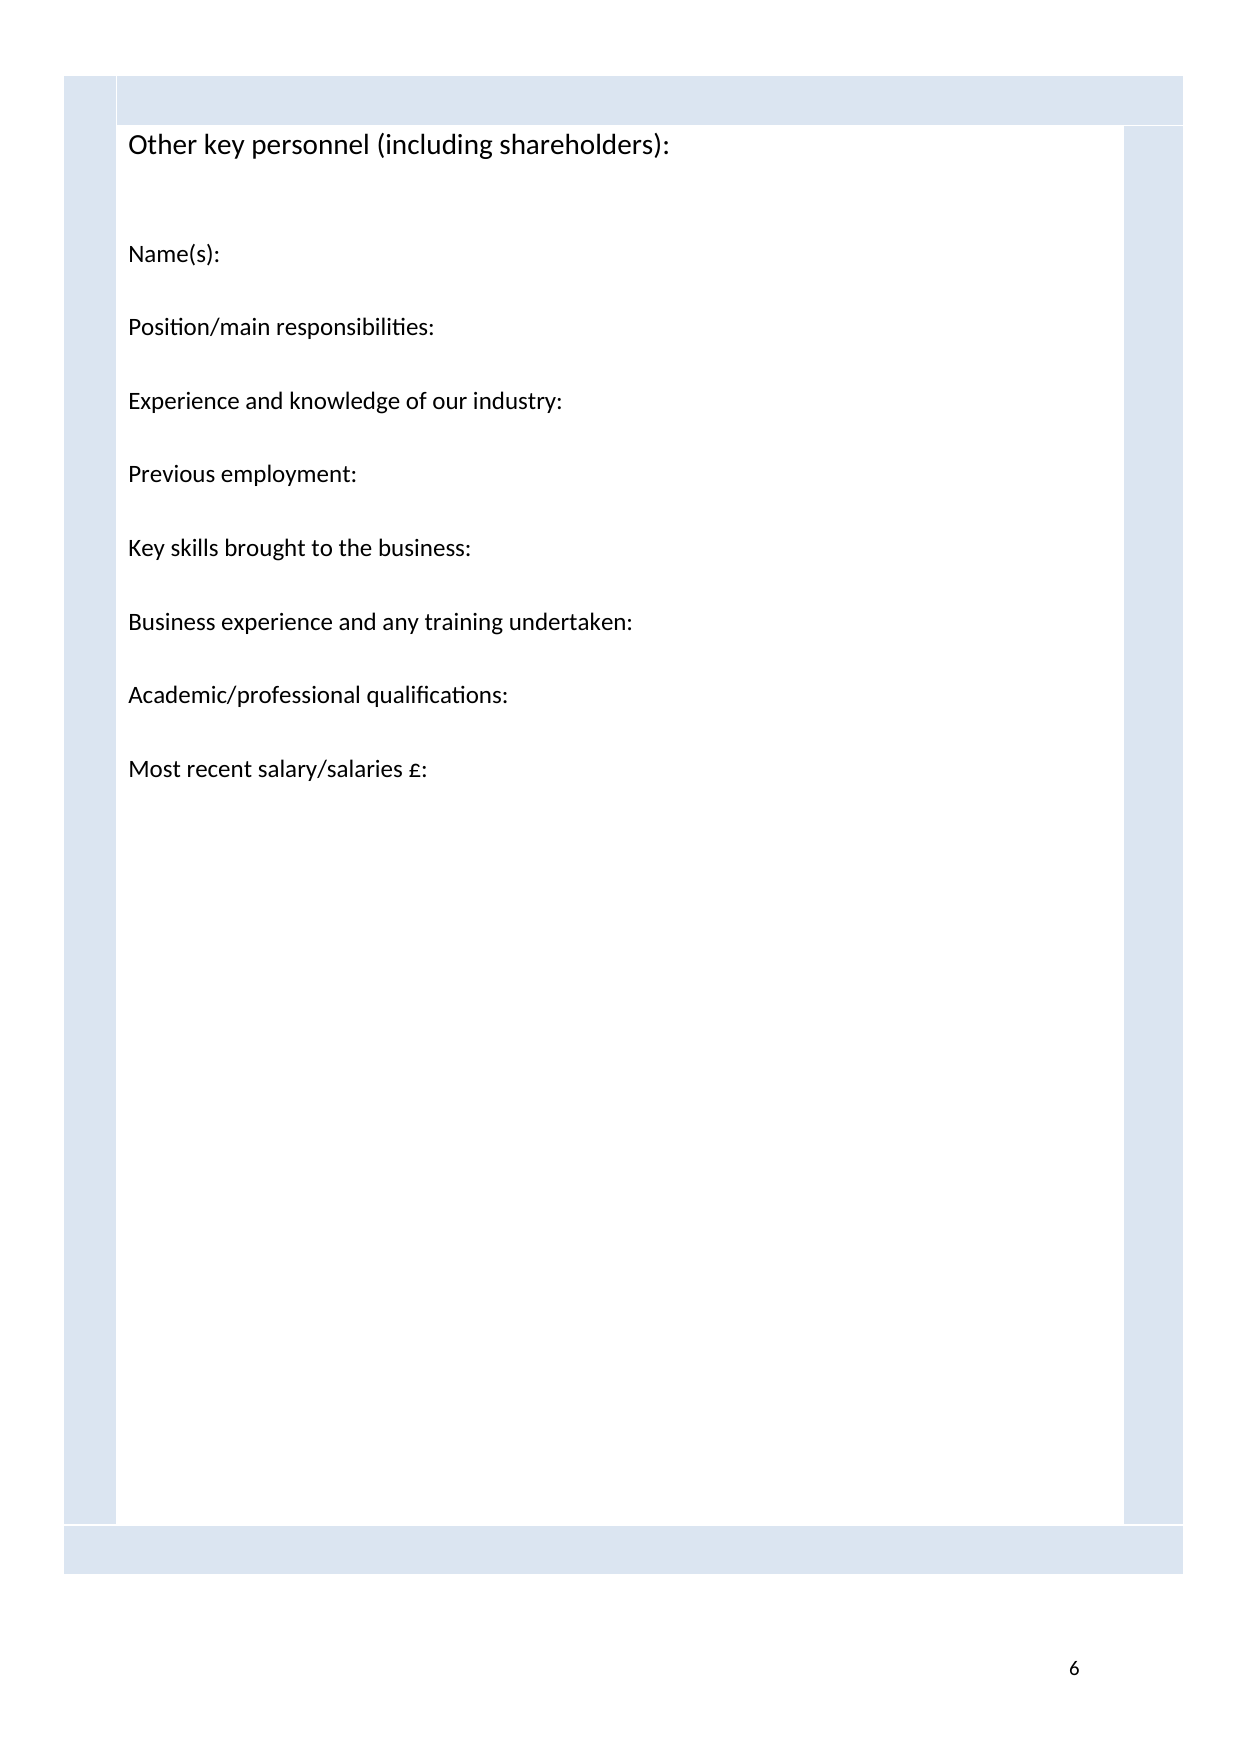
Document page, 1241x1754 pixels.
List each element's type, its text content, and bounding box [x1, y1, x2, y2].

table_cell Other key personnel (including shareholders): Name(s): Position/main responsibilities: Experience and knowledge of our industry: Previous employment: Key skills brought to the business: Business experience and any training undertaken: Academic/professional qualifications: Most recent salary/salaries £: [117, 126, 1123, 1524]
table_cell [64, 1526, 1183, 1574]
table_header [64, 76, 116, 1524]
table_cell [1124, 126, 1183, 1524]
table_header [117, 76, 1183, 125]
